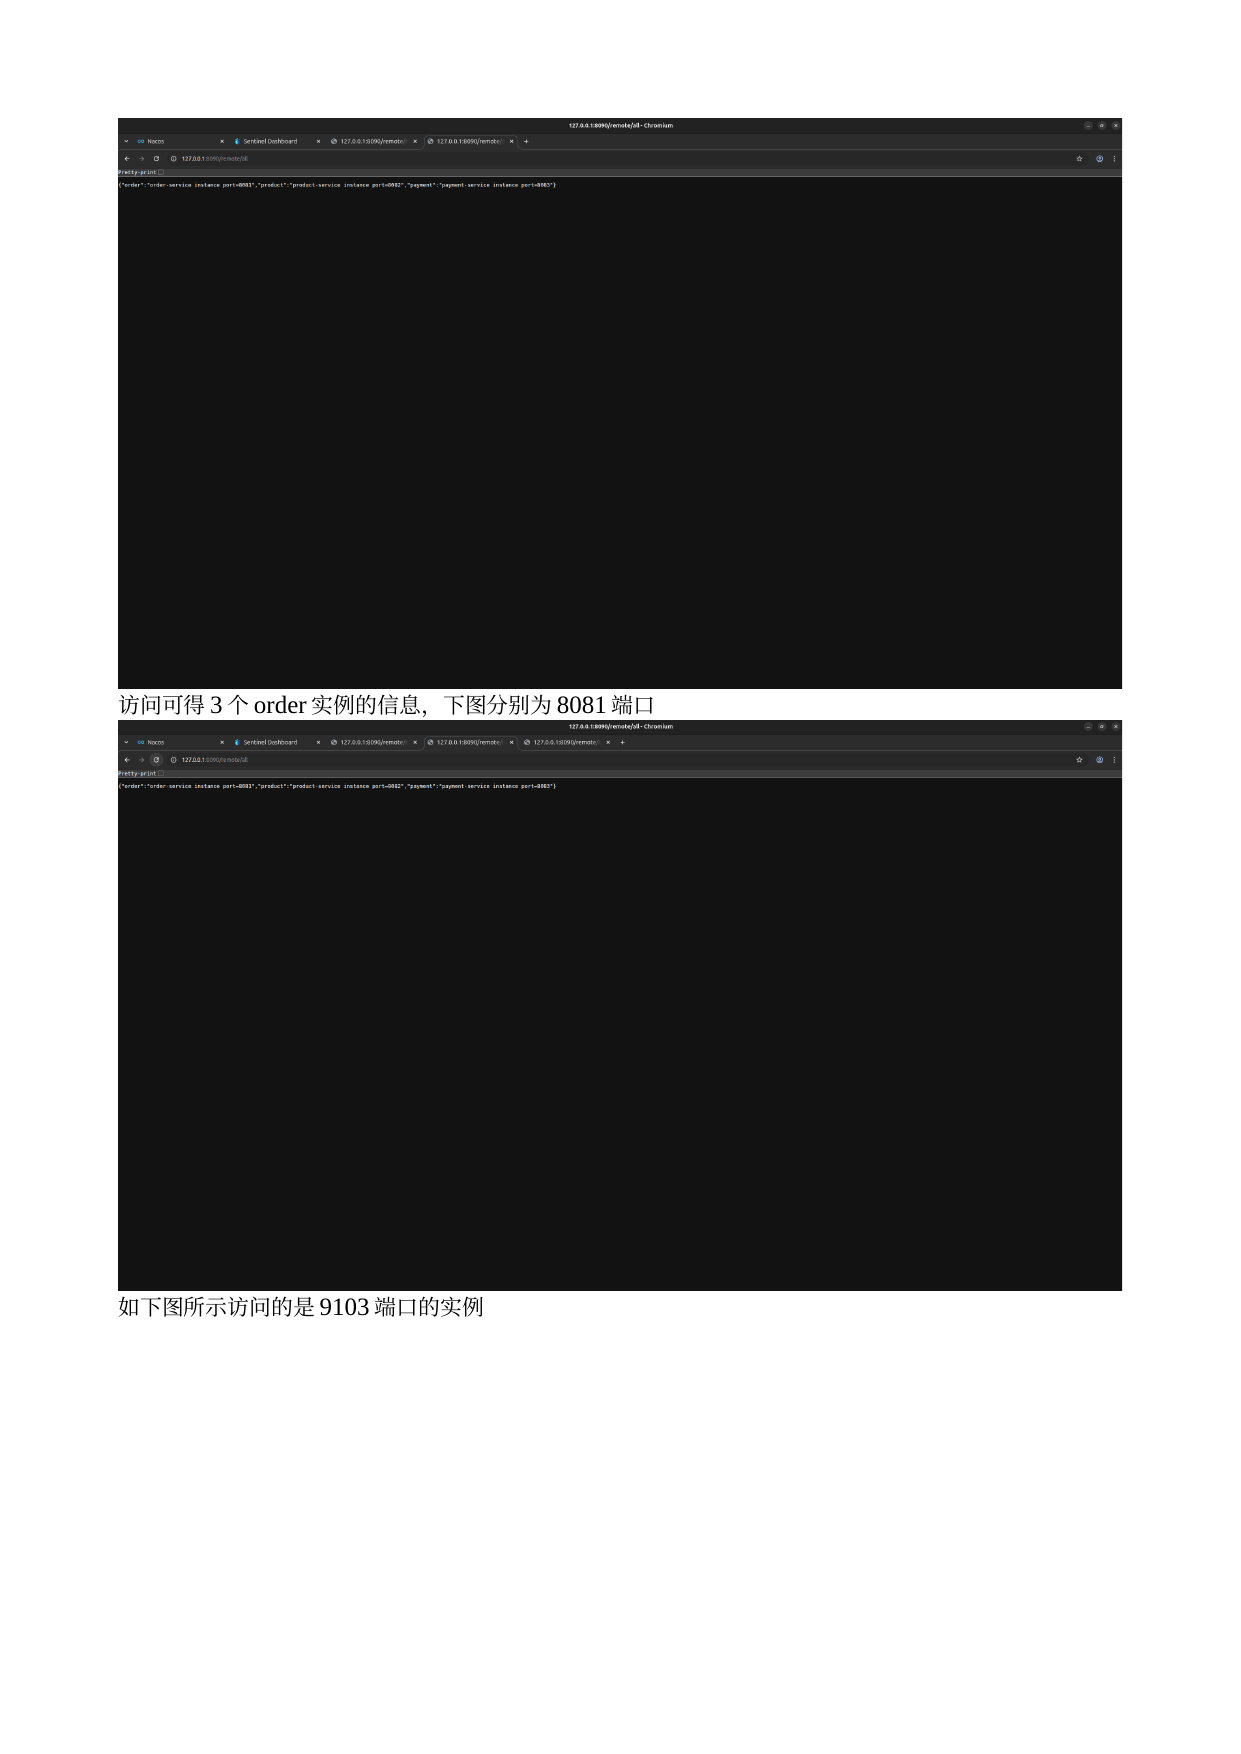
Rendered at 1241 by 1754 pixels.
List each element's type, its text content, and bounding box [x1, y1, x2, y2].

picture [118, 720, 1123, 1291]
text 如下图所示访问的是9103端口的实例 [118, 1291, 1122, 1322]
picture [118, 118, 1123, 689]
text 访问可得3个order实例的信息，下图分别为8081端口 [118, 689, 1122, 720]
